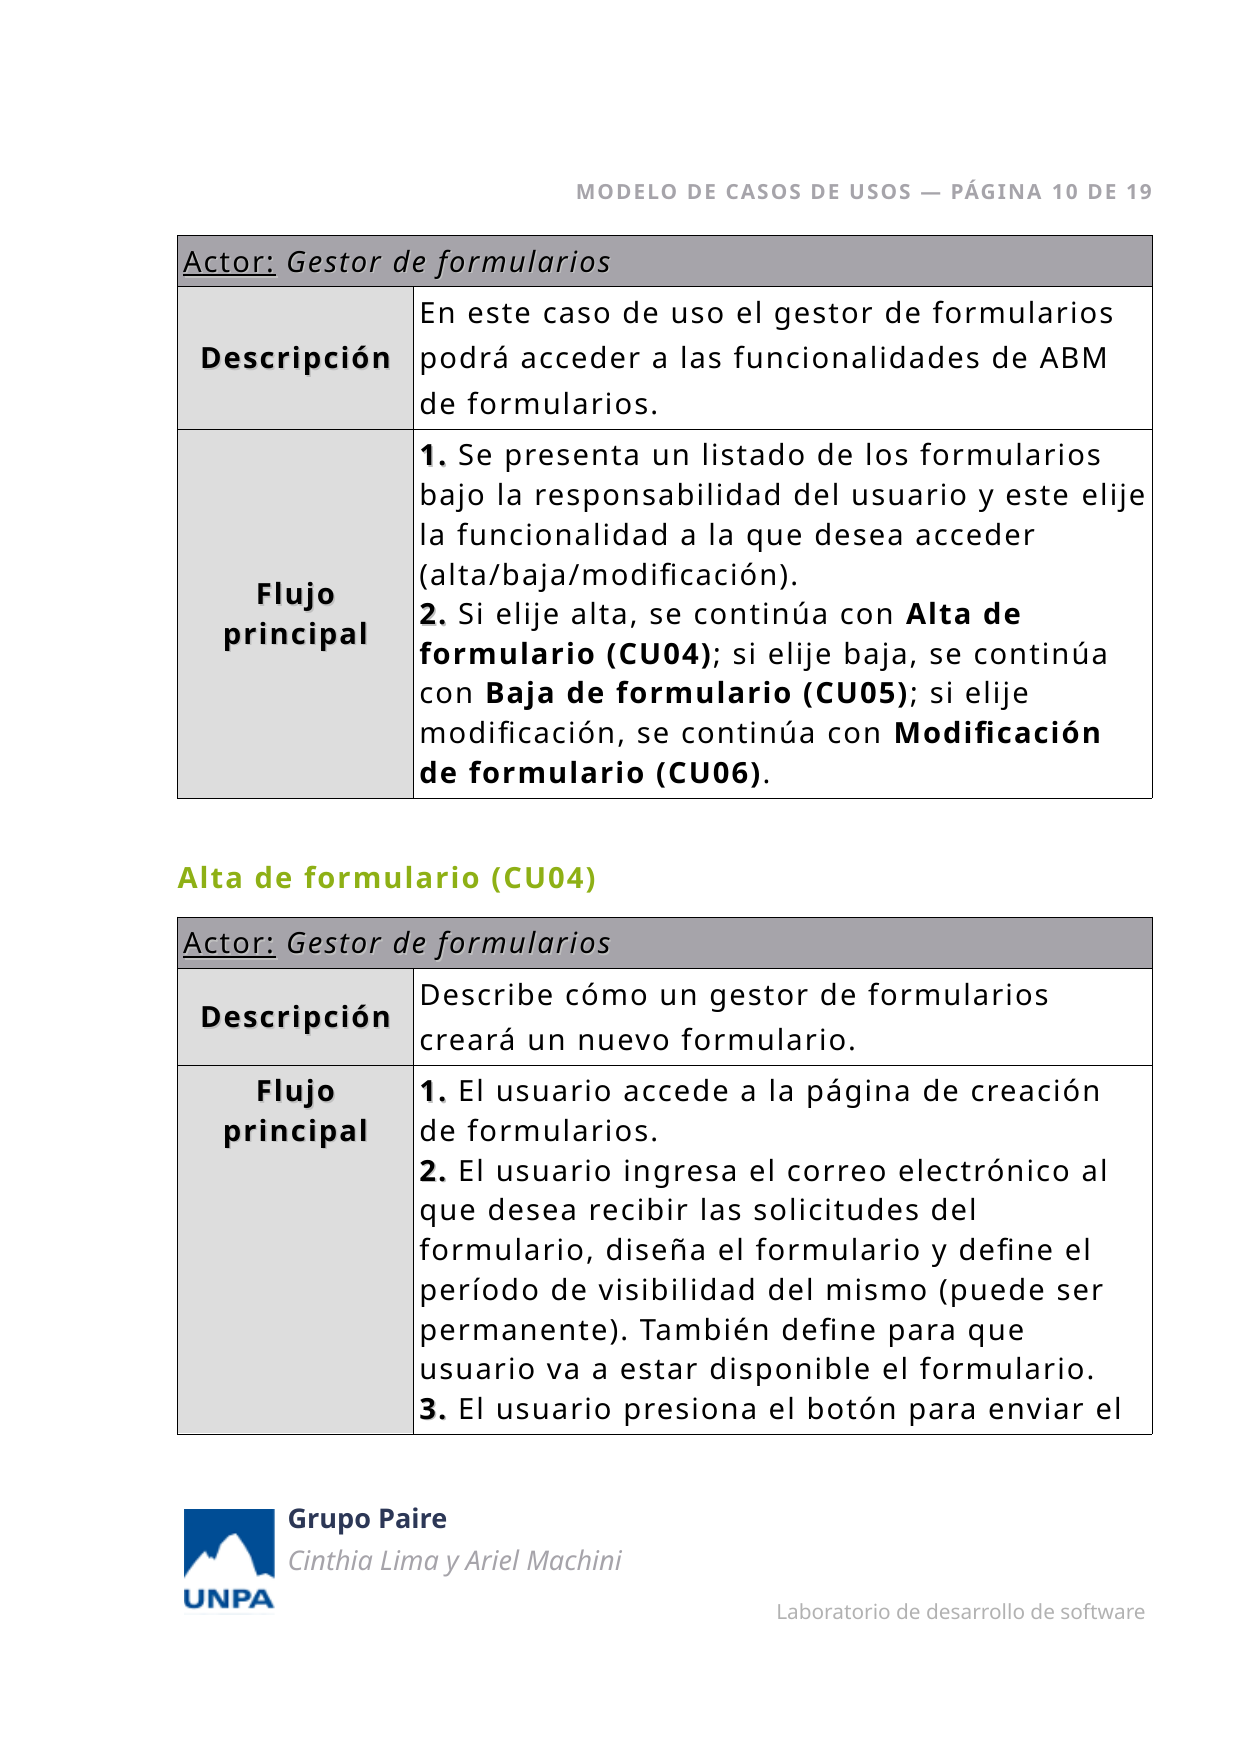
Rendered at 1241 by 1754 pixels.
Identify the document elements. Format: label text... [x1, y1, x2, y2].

table_cell 1. El usuario accede a la página de creación de formularios. 2. El usuario ingresa el correo electrónico al que desea recibir las solicitudes del formulario, diseña el formulario y define el período de visibilidad del mismo (puede ser permanente). También define para que usuario va a estar disponible el formulario. 3. El usuario presiona el botón para enviar el [414, 1066, 1152, 1433]
table_cell Descripción [178, 969, 413, 1065]
text Alta de formulario (CU04) [177, 857, 1152, 897]
table_cell Descripción [178, 287, 413, 429]
table_cell Flujo principal [178, 430, 413, 798]
table_cell 1. Se presenta un listado de los formularios bajo la responsabilidad del usuario y este elije la funcionalidad a la que desea acceder (alta/baja/modificación). 2. Si elije alta, se continúa con Alta de formulario (CU04); si elije baja, se continúa con Baja de formulario (CU05); si elije modificación, se continúa con Modificación de formulario (CU06). [414, 430, 1152, 798]
table_cell Flujo principal [178, 1066, 413, 1433]
table_cell Describe cómo un gestor de formularios creará un nuevo formulario. [414, 969, 1152, 1065]
picture [184, 1509, 275, 1615]
table_cell En este caso de uso el gestor de formularios podrá acceder a las funcionalidades de ABM de formularios. [414, 287, 1152, 429]
table_header Actor: Gestor de formularios [178, 918, 1152, 968]
table_header Actor: Gestor de formularios [178, 236, 1152, 286]
